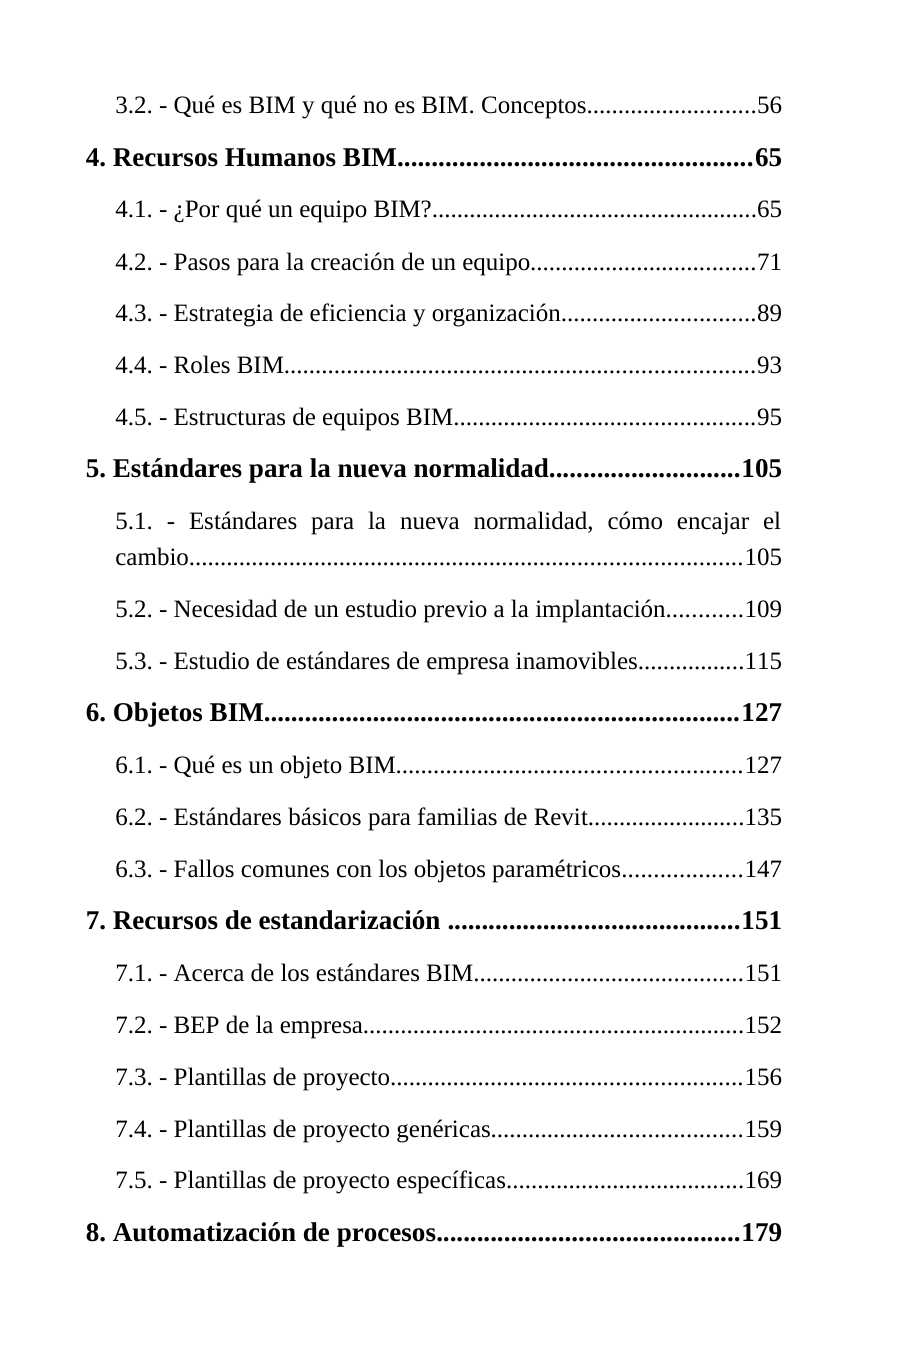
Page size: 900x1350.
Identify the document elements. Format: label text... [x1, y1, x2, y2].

text 7.4. - Plantillas de proyecto genéricas 159 [115, 1109, 782, 1144]
text 4. Recursos Humanos BIM 65 [86, 138, 782, 173]
text 4.4. - Roles BIM 93 [115, 346, 782, 381]
text 4.1. - ¿Por qué un equipo BIM? 65 [115, 189, 782, 225]
text 6. Objetos BIM. 127 [86, 693, 782, 728]
text 4.5. - Estructuras de equipos BIM 95 [115, 397, 782, 433]
text 4.2. - Pasos para la creación de un equipo 71 [115, 242, 782, 277]
text 7.5. - Plantillas de proyecto específicas 169 [115, 1161, 782, 1196]
text 7.2. - BEP de la empresa 152 [115, 1005, 782, 1040]
text 5.1. - Estándares para la nueva normalidad, cómo encajar el cambio. 105 [115, 501, 782, 572]
text 5.3. - Estudio de estándares de empresa inamovibles. 115 [115, 641, 782, 676]
text 3.2. - Qué es BIM y qué no es BIM. Conceptos. 56 [115, 86, 782, 121]
text 6.1. - Qué es un objeto BIM. 127 [115, 745, 782, 780]
text 6.2. - Estándares básicos para familias de Revit 135 [115, 797, 782, 832]
text 6.3. - Fallos comunes con los objetos paramétricos 147 [115, 849, 782, 884]
text 7.3. - Plantillas de proyecto 156 [115, 1057, 782, 1092]
text 8. Automatización de procesos 179 [86, 1213, 782, 1248]
text 5.2. - Necesidad de un estudio previo a la implantación. 109 [115, 589, 782, 624]
text 7.1. - Acerca de los estándares BIM 151 [115, 953, 782, 988]
text 5. Estándares para la nueva normalidad. 105 [86, 449, 782, 485]
text 7. Recursos de estandarización 151 [86, 901, 782, 936]
text 4.3. - Estrategia de eficiencia y organización 89 [115, 293, 782, 329]
